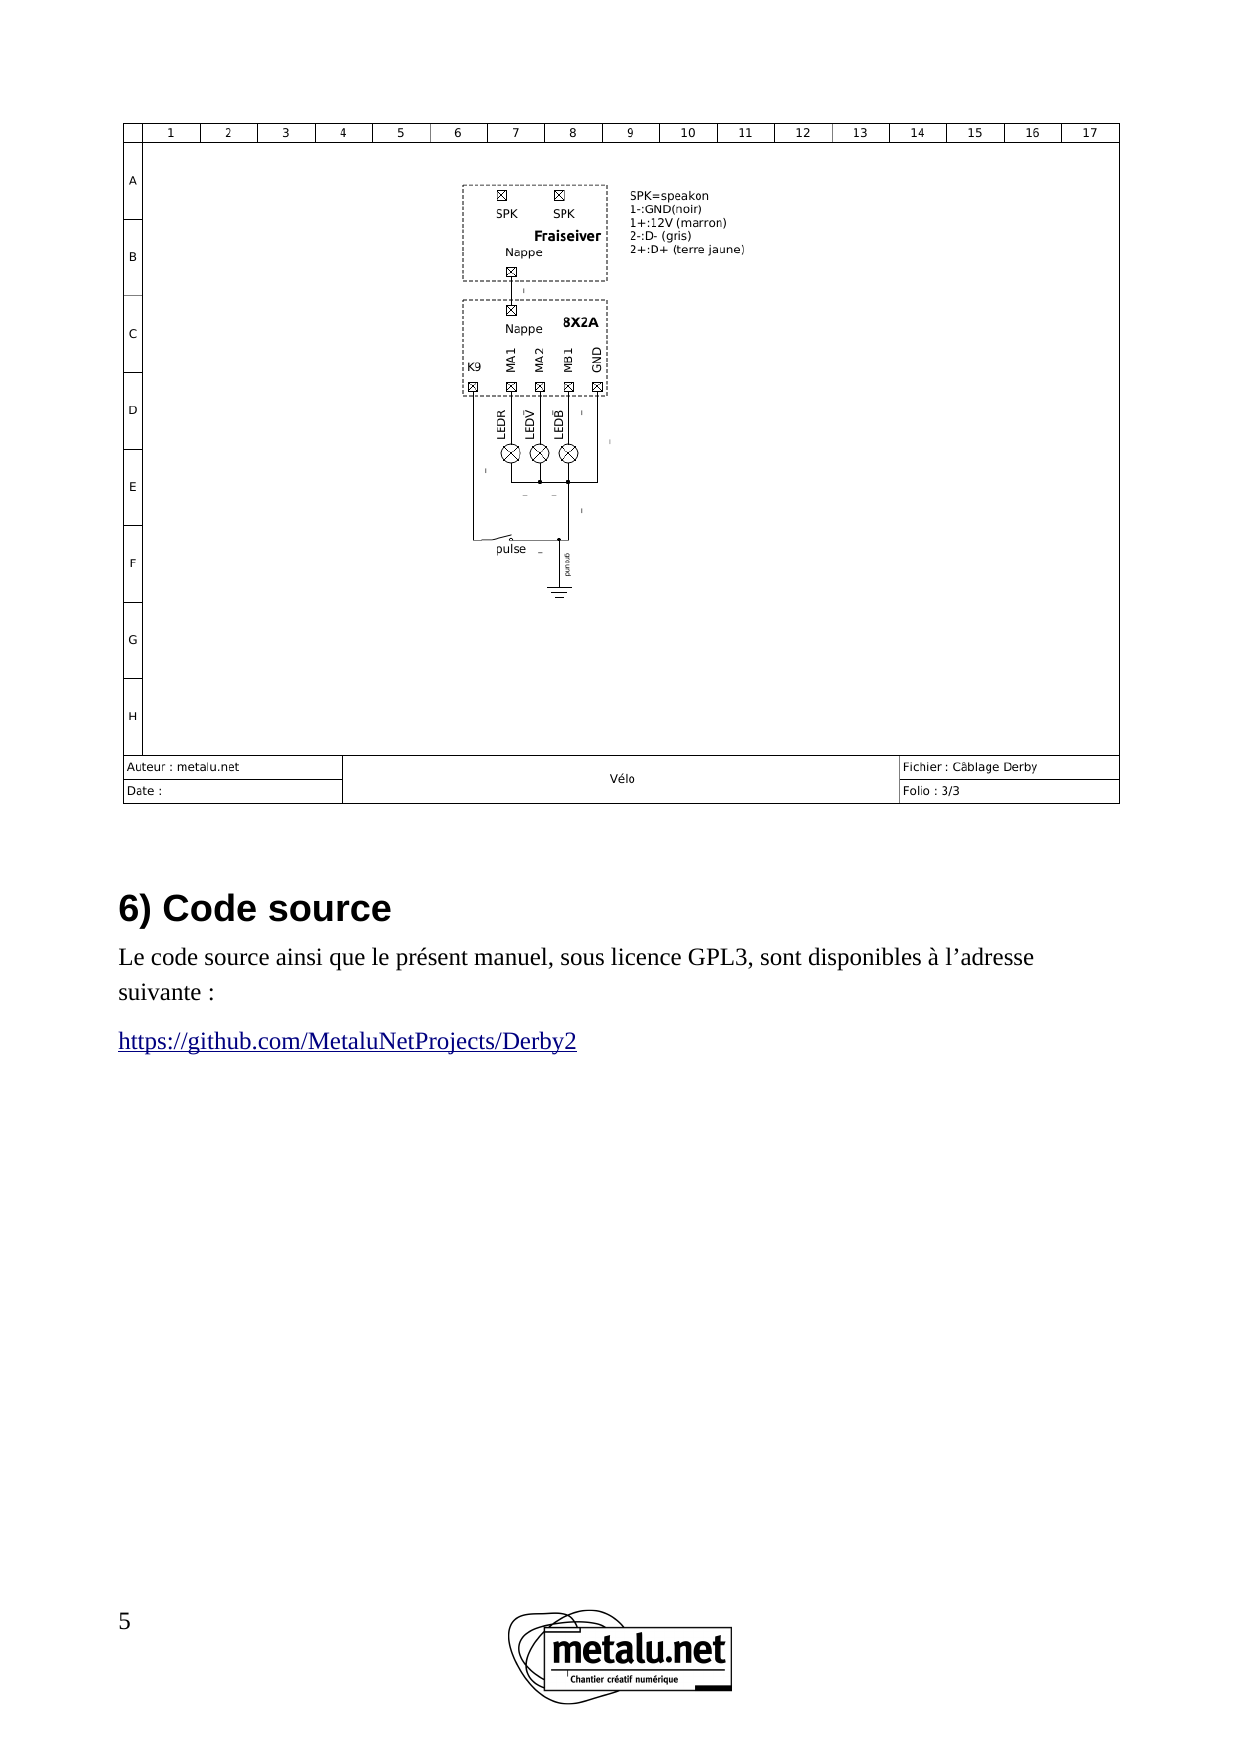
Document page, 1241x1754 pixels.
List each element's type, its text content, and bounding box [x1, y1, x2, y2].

subtitle 6) Code source [118, 886, 1122, 930]
picture [507, 1606, 733, 1708]
text https://github.com/MetaluNetProjects/Derby2 [118, 1026, 1122, 1055]
text Le code source ainsi que le présent manuel, sous licence GPL3, sont disponibles à l’adresse suivante : [118, 942, 1122, 1006]
picture [118, 118, 1123, 807]
